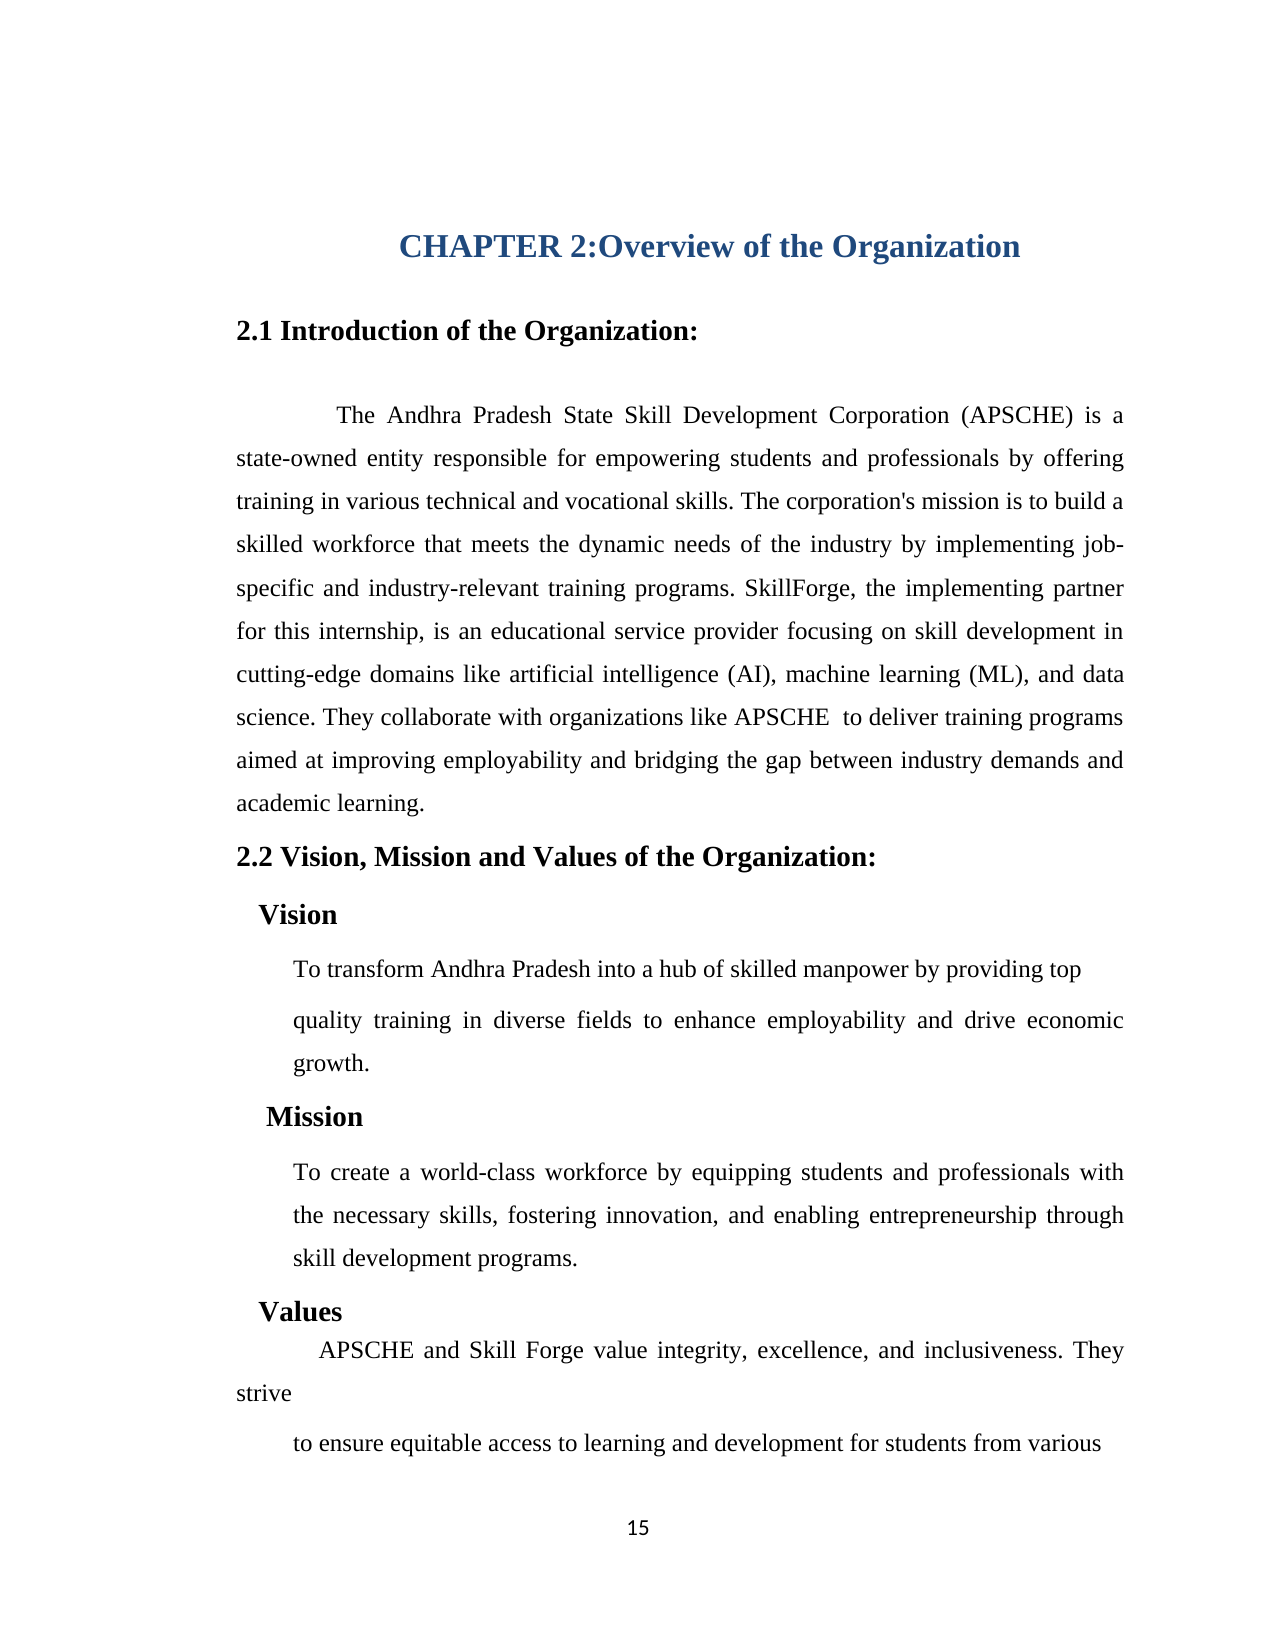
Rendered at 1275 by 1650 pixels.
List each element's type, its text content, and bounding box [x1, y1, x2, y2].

subtitle 2.1 Introduction of the Organization: [236, 313, 1125, 347]
subtitle Vision [236, 897, 1125, 930]
subtitle To create a world-class workforce by equipping students and professionals with the necessary skills, fostering innovation, and enabling entrepreneurship through skill development programs. [293, 1157, 1125, 1272]
subtitle to ensure equitable access to learning and development for students from various [293, 1428, 1125, 1457]
subtitle Values [236, 1294, 1125, 1327]
subtitle quality training in diverse fields to enhance employability and drive economic growth. [293, 1005, 1125, 1077]
subtitle CHAPTER 2:Overview of the Organization [326, 226, 1029, 265]
subtitle Mission [266, 1099, 1125, 1132]
subtitle The Andhra Pradesh State Skill Development Corporation (APSCHE) is a state-owned entity responsible for empowering students and professionals by offering training in various technical and vocational skills. The corporation's mission is to build a skilled workforce that meets the dynamic needs of the industry by implementing job-specific and industry-relevant training programs. SkillForge, the implementing partner for this internship, is an educational service provider focusing on skill development in cutting-edge domains like artificial intelligence (AI), machine learning (ML), and data science. They collaborate with organizations like APSCHE to deliver training programs aimed at improving employability and bridging the gap between industry demands and academic learning. [236, 400, 1125, 817]
subtitle 2.2 Vision, Mission and Values of the Organization: [236, 839, 1125, 872]
subtitle To transform Andhra Pradesh into a hub of skilled manpower by providing top [293, 954, 1125, 983]
subtitle APSCHE and Skill Forge value integrity, excellence, and inclusiveness. They strive [236, 1335, 1125, 1407]
